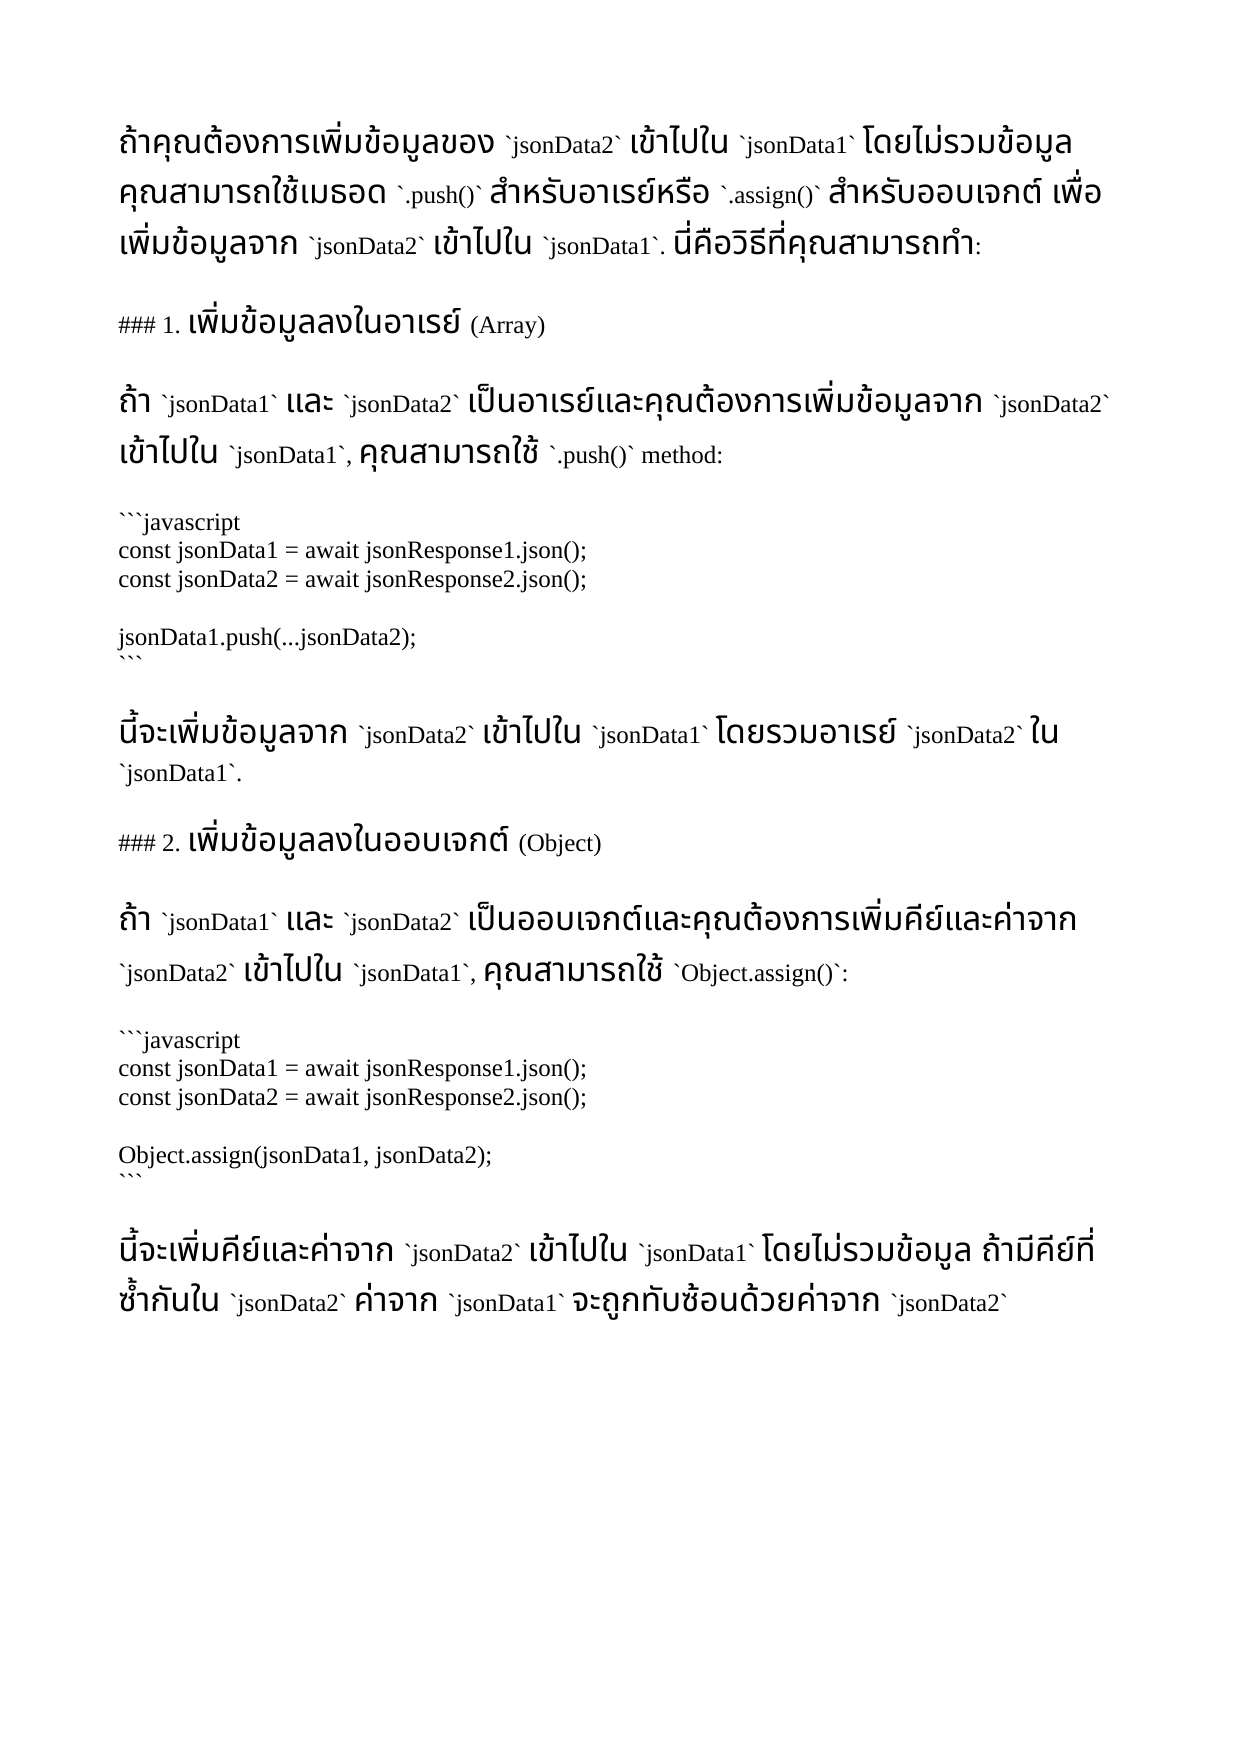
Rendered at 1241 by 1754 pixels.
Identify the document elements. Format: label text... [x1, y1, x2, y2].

text ถ้า `jsonData1` และ `jsonData2` เป็นออบเจกต์และคุณต้องการเพิ่มคีย์และค่าจาก `jsonData2` เข้าไปใน `jsonData1`, คุณสามารถใช้ `Object.assign()`: [118, 895, 1122, 996]
text const jsonData1 = await jsonResponse1.json(); [118, 1053, 1122, 1082]
text ### 2. เพิ่มข้อมูลลงในออบเจกต์ (Object) [118, 816, 1122, 866]
text ``` [118, 1168, 1122, 1197]
text นี้จะเพิ่มข้อมูลจาก `jsonData2` เข้าไปใน `jsonData1` โดยรวมอาเรย์ `jsonData2` ใน `jsonData1`. [118, 708, 1122, 787]
text นี้จะเพิ่มคีย์และค่าจาก `jsonData2` เข้าไปใน `jsonData1` โดยไม่รวมข้อมูล ถ้ามีคีย์ที่ซ้ำกันใน `jsonData2` ค่าจาก `jsonData1` จะถูกทับซ้อนด้วยค่าจาก `jsonData2` [118, 1226, 1122, 1327]
text ถ้า `jsonData1` และ `jsonData2` เป็นอาเรย์และคุณต้องการเพิ่มข้อมูลจาก `jsonData2` เข้าไปใน `jsonData1`, คุณสามารถใช้ `.push()` method: [118, 377, 1122, 478]
text jsonData1.push(...jsonData2); [118, 622, 1122, 651]
text ```javascript [118, 507, 1122, 536]
text Object.assign(jsonData1, jsonData2); [118, 1140, 1122, 1168]
text const jsonData2 = await jsonResponse2.json(); [118, 1082, 1122, 1111]
text const jsonData1 = await jsonResponse1.json(); [118, 536, 1122, 564]
text ``` [118, 651, 1122, 679]
text const jsonData2 = await jsonResponse2.json(); [118, 564, 1122, 593]
text ### 1. เพิ่มข้อมูลลงในอาเรย์ (Array) [118, 298, 1122, 348]
text ถ้าคุณต้องการเพิ่มข้อมูลของ `jsonData2` เข้าไปใน `jsonData1` โดยไม่รวมข้อมูล คุณสามารถใช้เมธอด `.push()` สำหรับอาเรย์หรือ `.assign()` สำหรับออบเจกต์ เพื่อเพิ่มข้อมูลจาก `jsonData2` เข้าไปใน `jsonData1`. นี่คือวิธีที่คุณสามารถทำ: [118, 118, 1122, 269]
text ```javascript [118, 1025, 1122, 1053]
